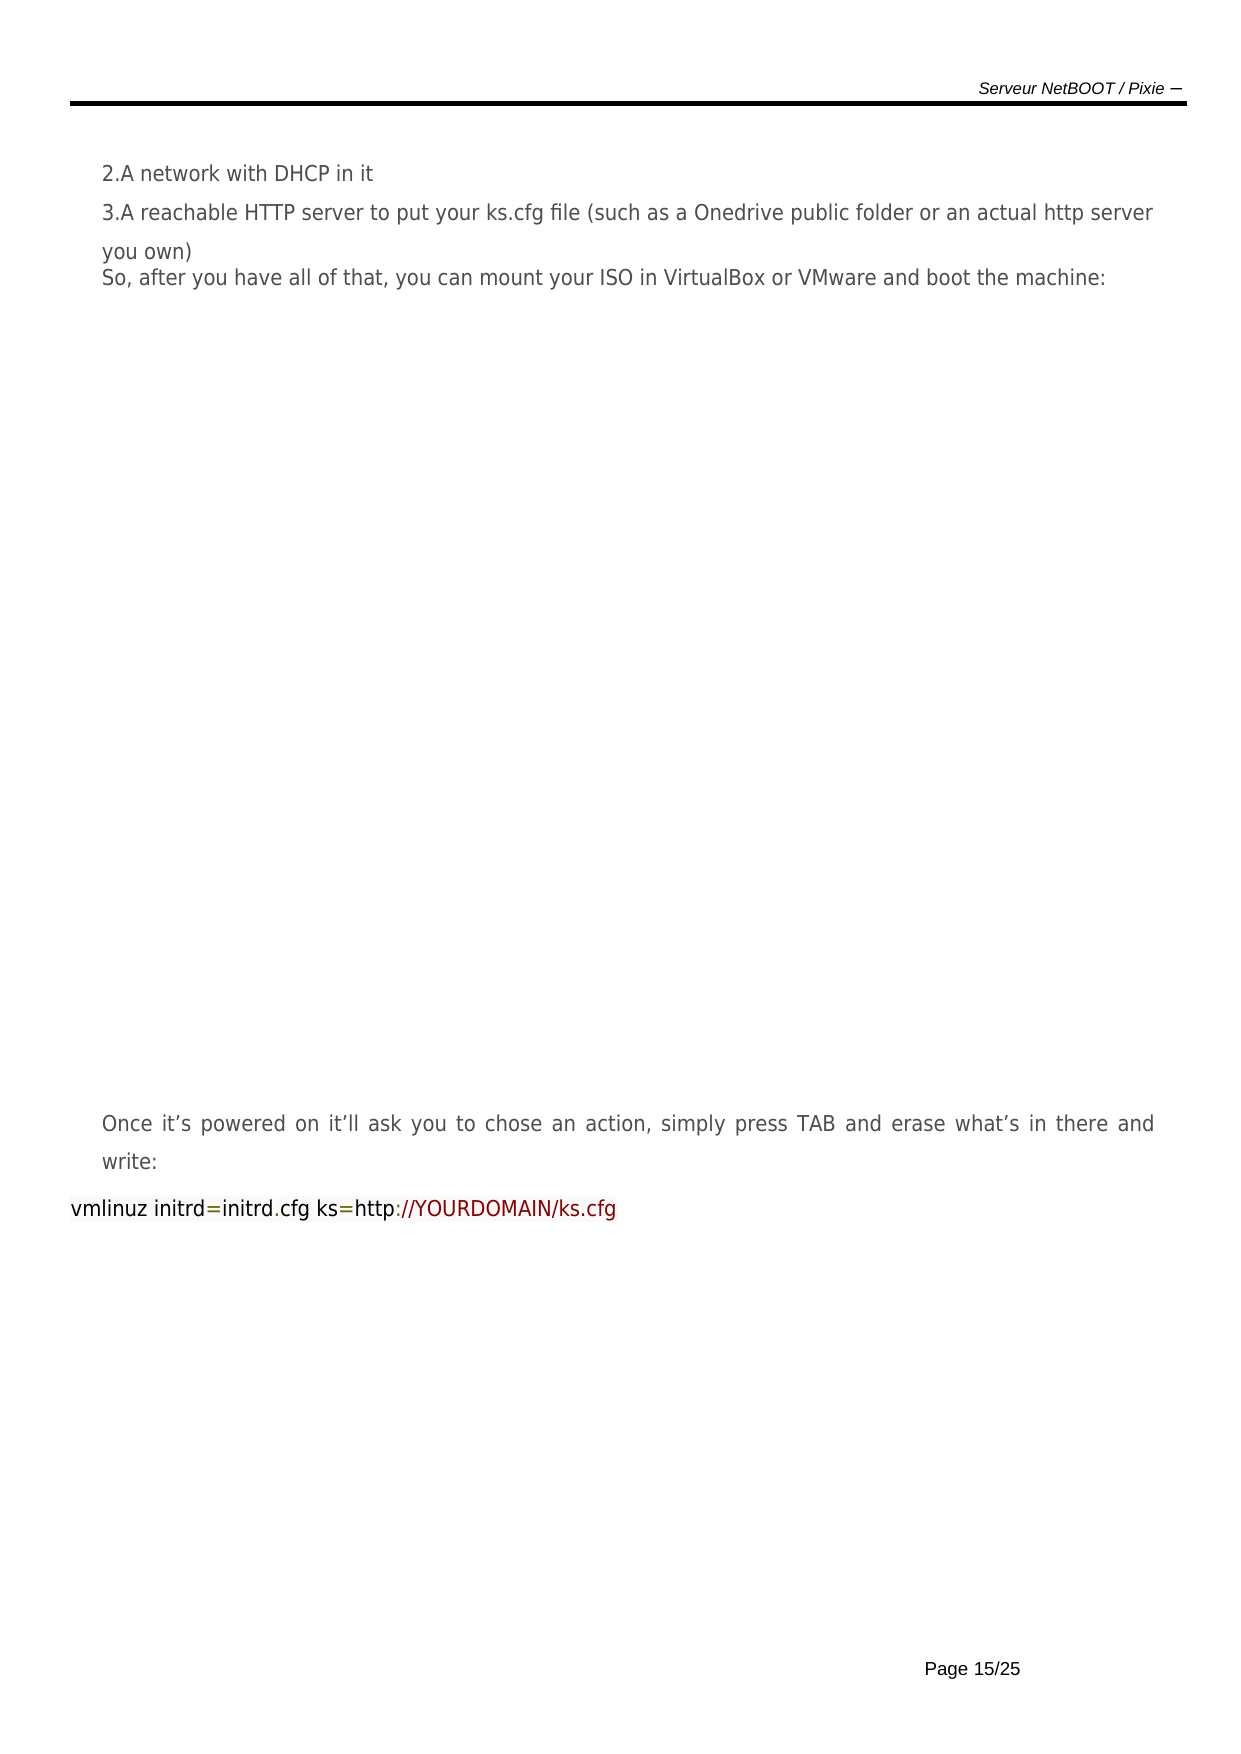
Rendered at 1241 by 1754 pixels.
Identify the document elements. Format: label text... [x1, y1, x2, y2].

list A reachable HTTP server to put your ks.cfg file (such as a Onedrive public folder or an actual http server you own) [70, 187, 1156, 265]
text So, after you have all of that, you can mount your ISO in VirtualBox or VMware and boot the machine: [102, 265, 1156, 290]
list A network with DHCP in it [70, 148, 1156, 187]
text Once it’s powered on it’ll ask you to chose an action, simply press TAB and erase what’s in there and write: [102, 1111, 1156, 1175]
text vmlinuz initrd=initrd.cfg ks=http://YOURDOMAIN/ks.cfg [70, 1194, 1187, 1222]
